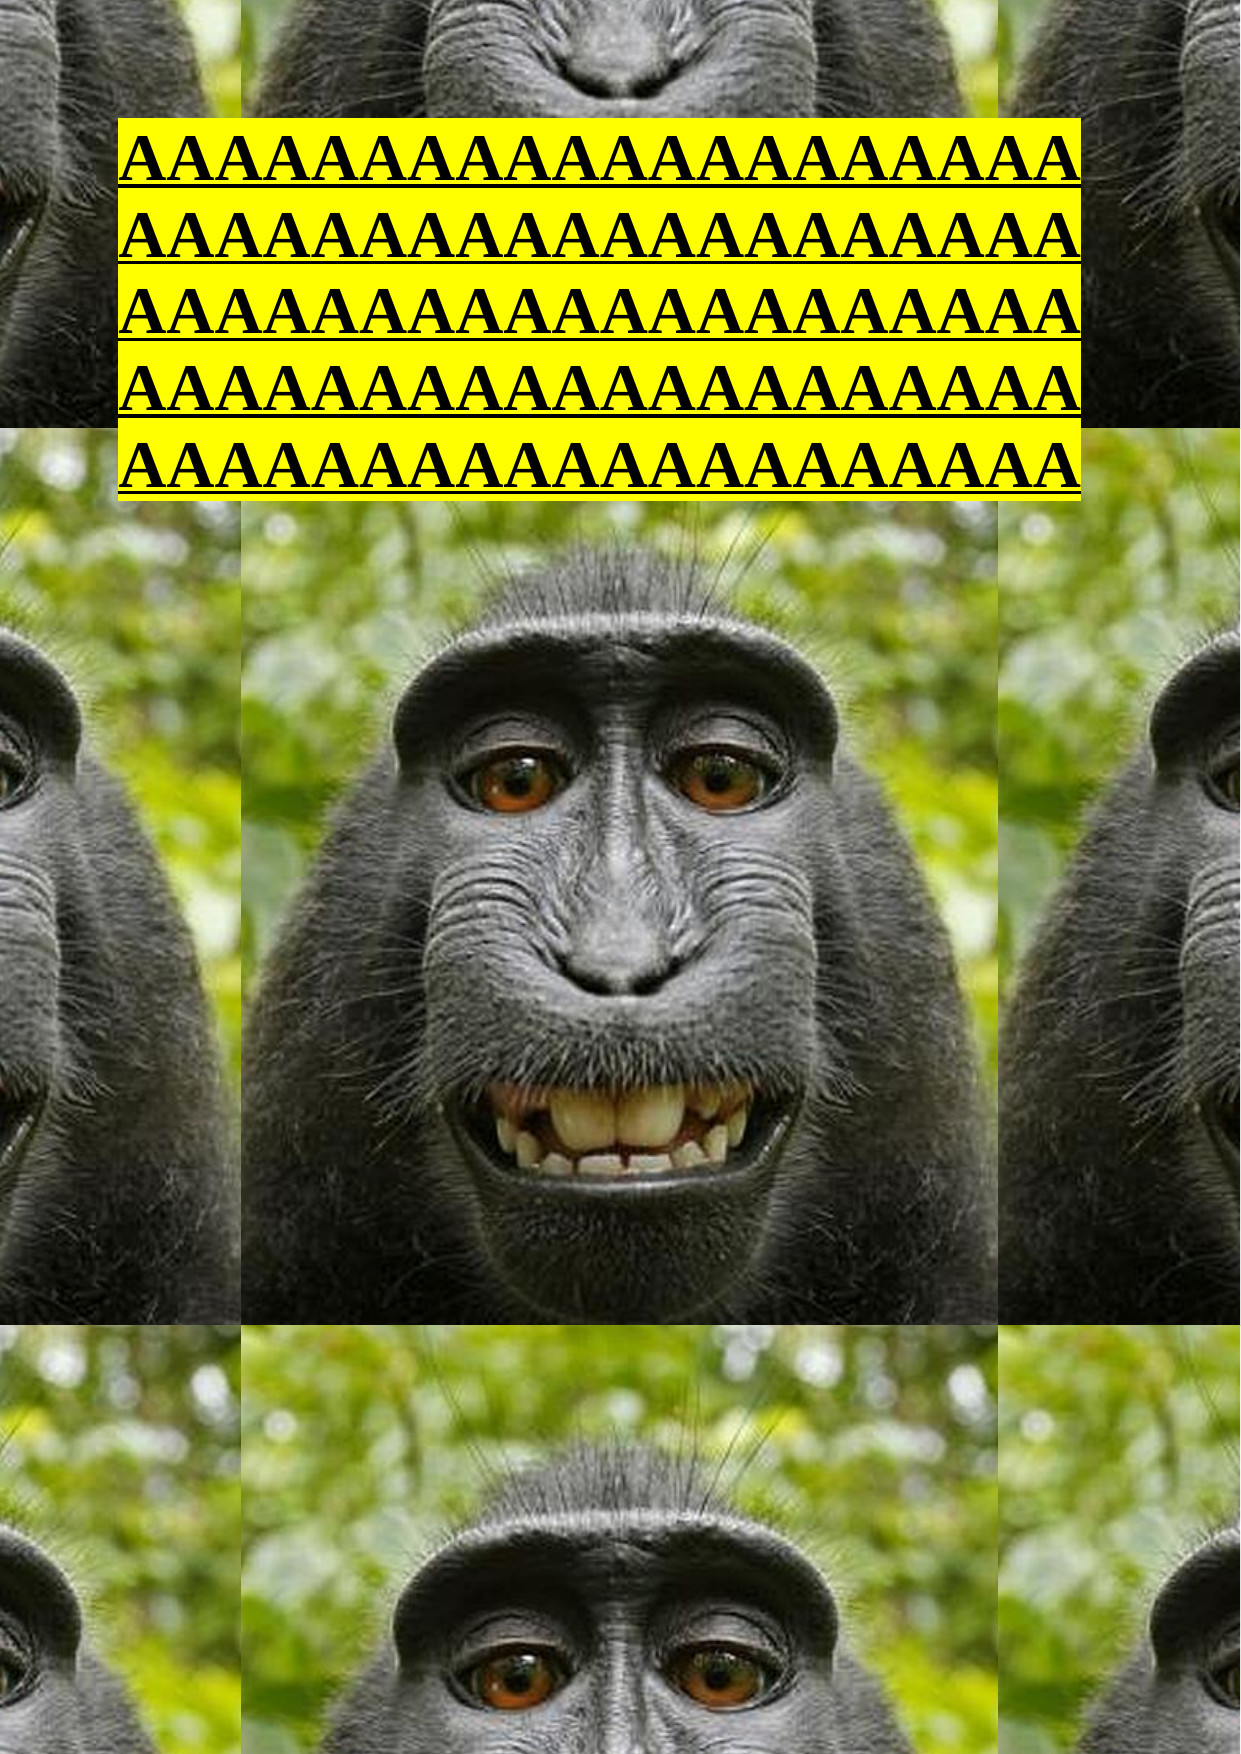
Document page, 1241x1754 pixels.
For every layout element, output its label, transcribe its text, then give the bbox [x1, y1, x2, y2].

text AAAAAAAAAAAAAAAAAAAAAAAAAAAAAAAAAAAAAAAAAAAAAAAAAAAAAAAAAAAAAAAAAAAAAAAAAAAAAAAAAAAAAAAAAAAAAAAAAAAA [118, 118, 1122, 501]
picture [0, 0, 1241, 1754]
